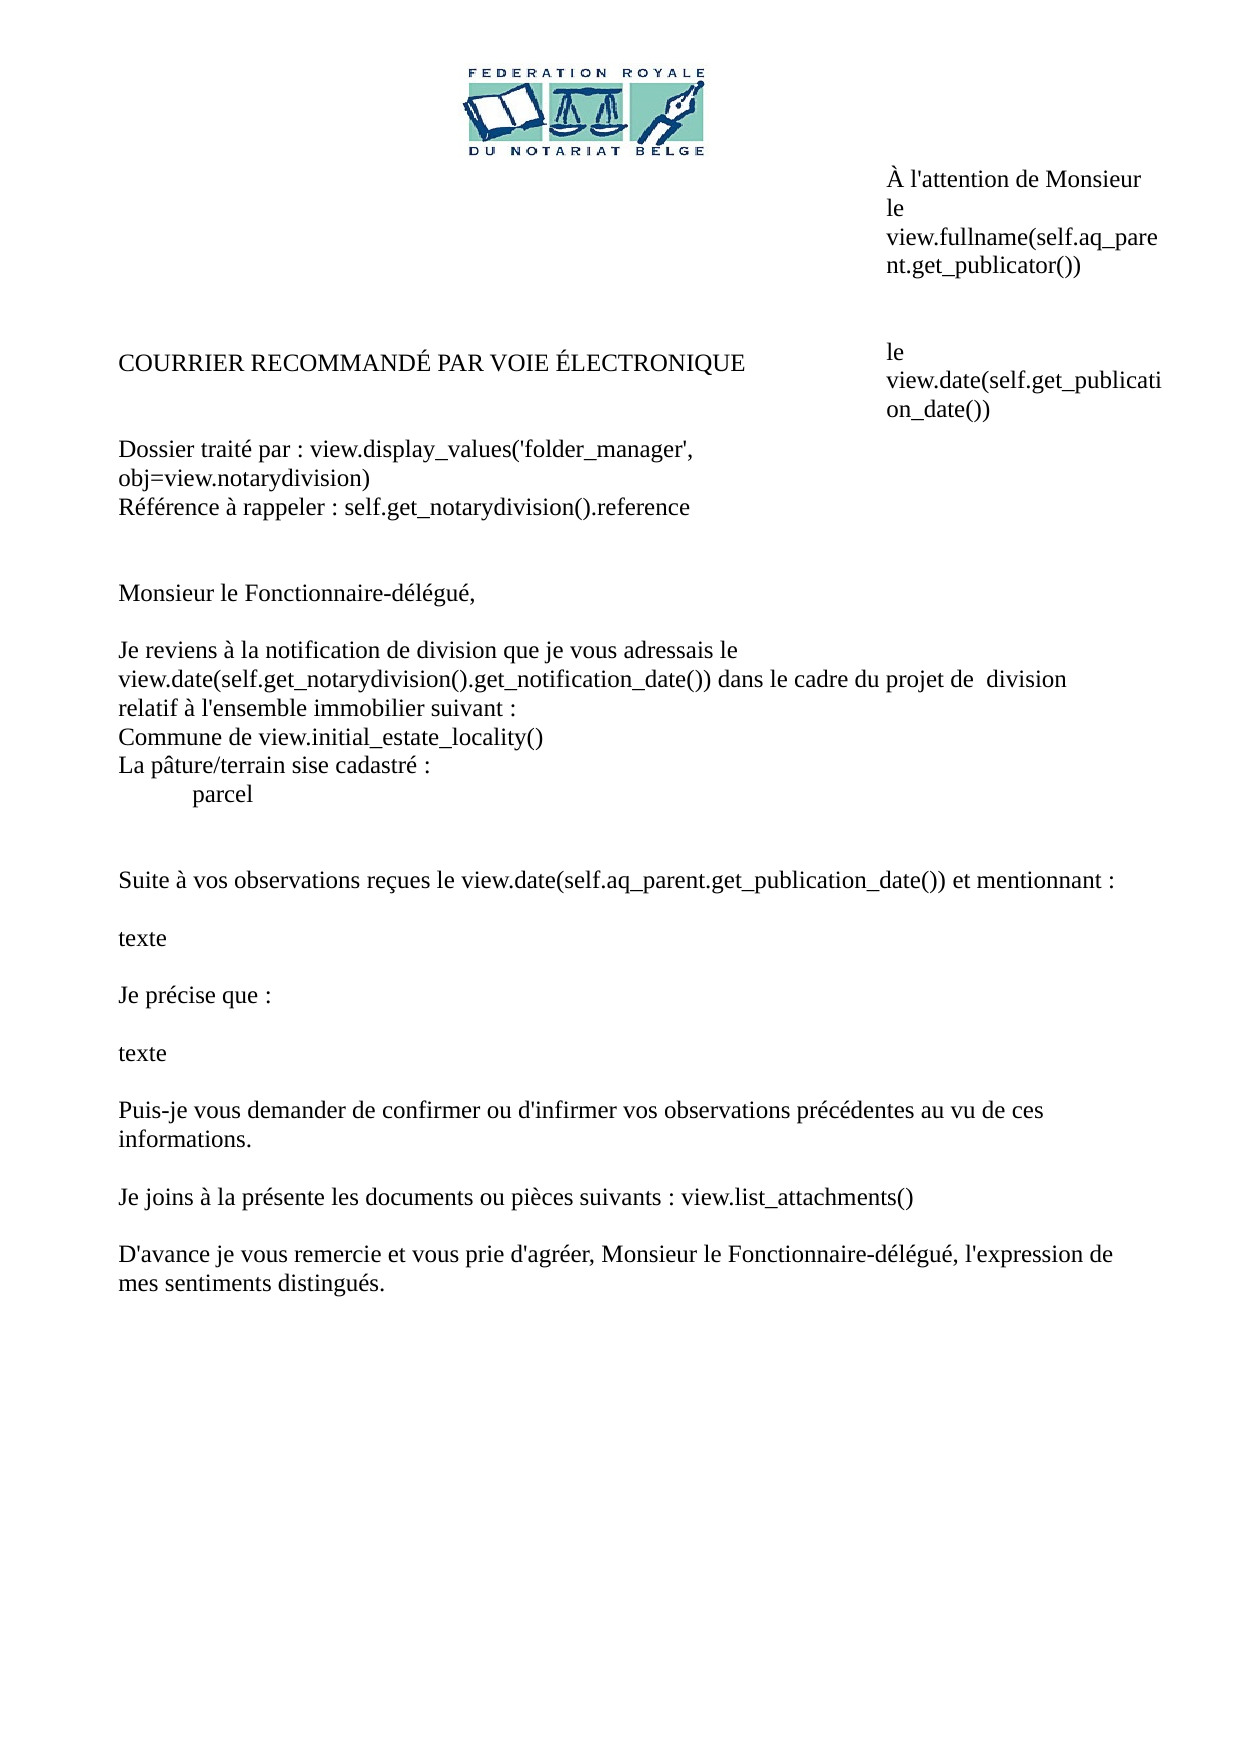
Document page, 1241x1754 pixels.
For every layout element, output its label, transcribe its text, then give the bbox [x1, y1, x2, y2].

text texte [118, 923, 1122, 952]
text Je précise que : [118, 981, 1122, 1009]
text Dossier traité par : view.display_values('folder_manager', obj=view.notarydivision) [118, 434, 1122, 492]
text le view.date(self.get_publication_date()) [886, 337, 1165, 423]
text texte [118, 1038, 1122, 1067]
text À l'attention de Monsieur le view.fullname(self.aq_parent.get_publicator()) [886, 164, 1165, 279]
text Commune de view.initial_estate_locality() [118, 722, 1122, 751]
text La pâture/terrain sise cadastré : [118, 751, 1122, 779]
text Monsieur le Fonctionnaire-délégué, [118, 578, 1122, 607]
text COURRIER RECOMMANDÉ PAR VOIE ÉLECTRONIQUE [118, 348, 886, 377]
text Puis-je vous demander de confirmer ou d'infirmer vos observations précédentes au vu de ces informations. [118, 1096, 1122, 1153]
text parcel [192, 779, 1122, 808]
text Je reviens à la notification de division que je vous adressais le view.date(self.get_notarydivision().get_notification_date()) dans le cadre du projet de division relatif à l'ensemble immobilier suivant : [118, 636, 1122, 722]
text Suite à vos observations reçues le view.date(self.aq_parent.get_publication_date()) et mentionnant : [118, 866, 1122, 894]
text D'avance je vous remercie et vous prie d'agréer, Monsieur le Fonctionnaire-délégué, l'expression de mes sentiments distingués. [118, 1239, 1122, 1297]
picture [457, 63, 710, 160]
text Référence à rappeler : self.get_notarydivision().reference [118, 492, 1122, 521]
text Je joins à la présente les documents ou pièces suivants : view.list_attachments() [118, 1182, 1122, 1211]
